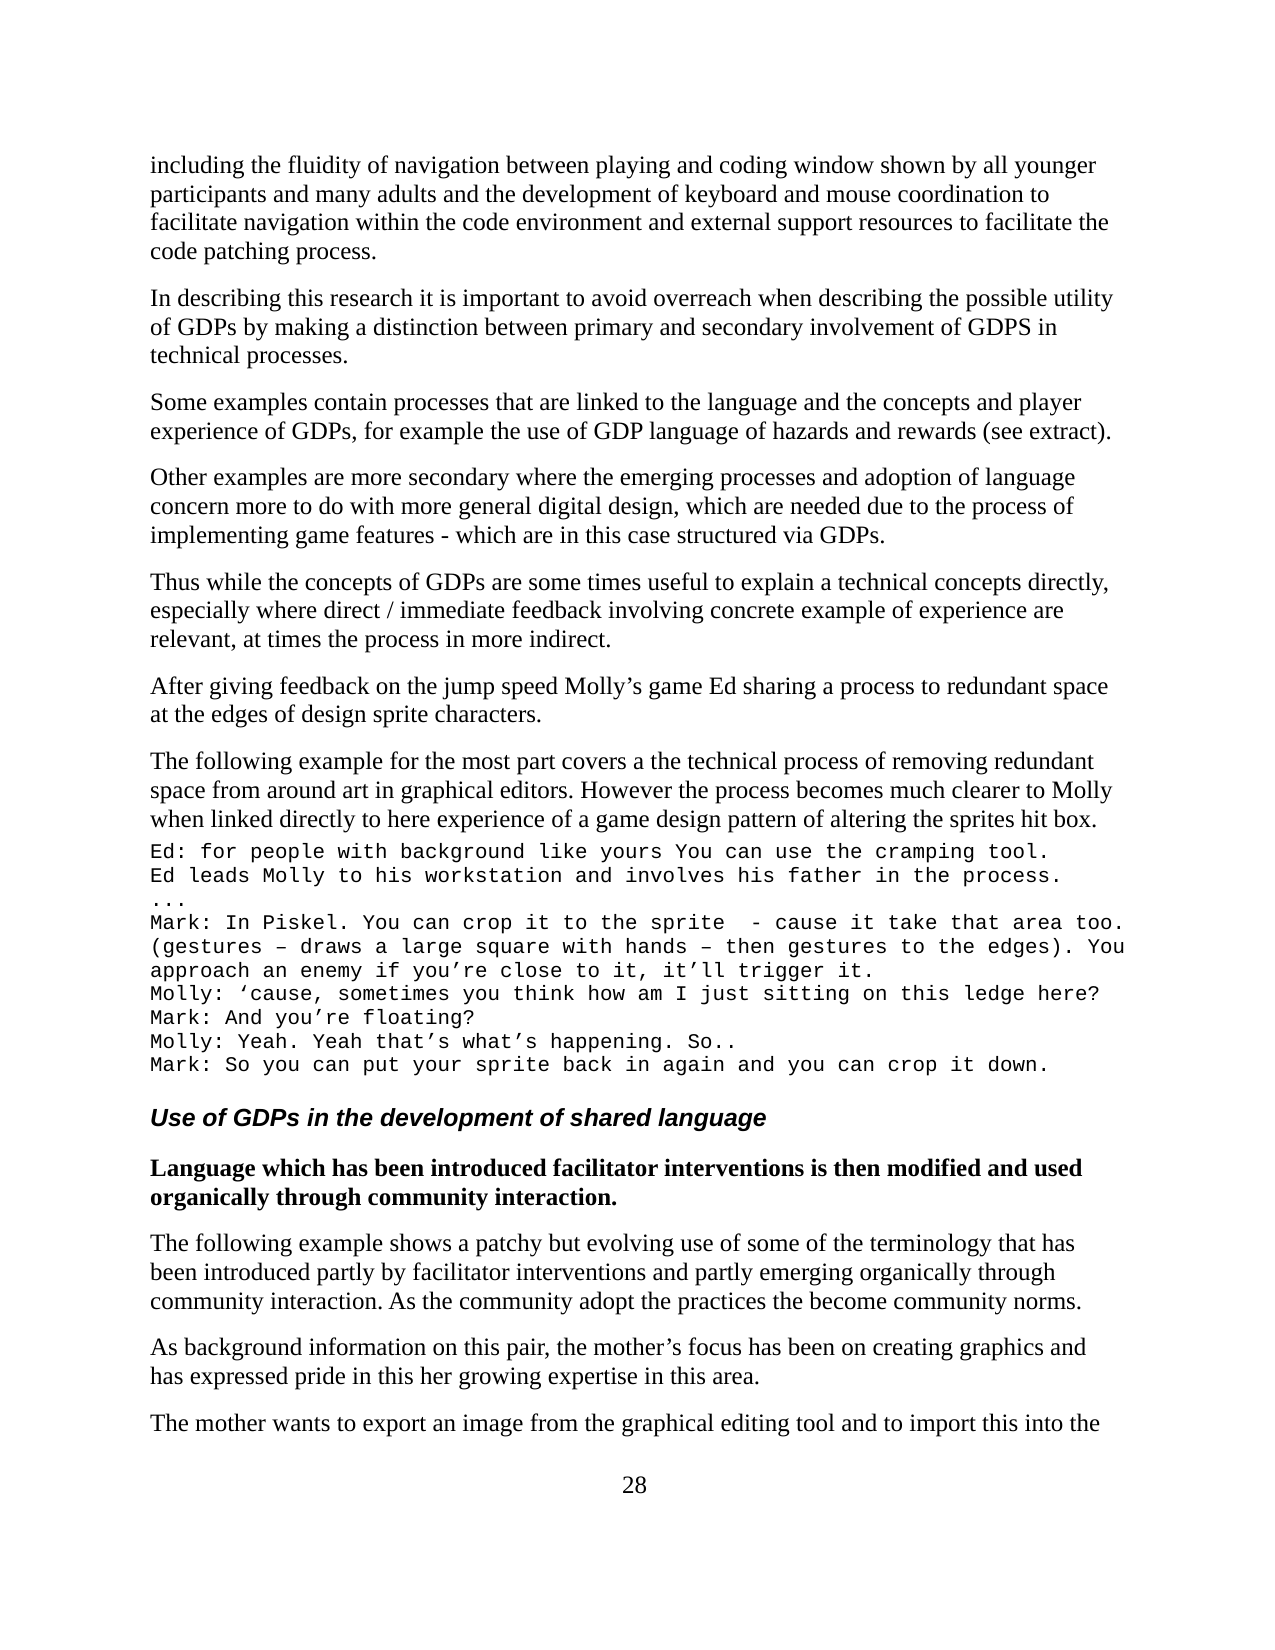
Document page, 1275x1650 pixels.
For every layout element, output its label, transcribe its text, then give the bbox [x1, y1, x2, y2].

text Other examples are more secondary where the emerging processes and adoption of language concern more to do with more general digital design, which are needed due to the process of implementing game features - which are in this case structured via GDPs. [150, 462, 1125, 549]
text As background information on this pair, the mother’s focus has been on creating graphics and has expressed pride in this her growing expertise in this area. [150, 1332, 1125, 1390]
text After giving feedback on the jump speed Molly’s game Ed sharing a process to redundant space at the edges of design sprite characters. [150, 671, 1125, 728]
text Ed leads Molly to his workstation and involves his father in the process. [150, 865, 1125, 889]
text Mark: And you’re floating? [150, 1007, 1125, 1031]
text In describing this research it is important to avoid overreach when describing the possible utility of GDPs by making a distinction between primary and secondary involvement of GDPS in technical processes. [150, 283, 1125, 369]
text Ed: for people with background like yours You can use the cramping tool. [150, 841, 1125, 865]
text The following example shows a patchy but evolving use of some of the terminology that has been introduced partly by facilitator interventions and partly emerging organically through community interaction. As the community adopt the practices the become community norms. [150, 1228, 1125, 1314]
text The mother wants to export an image from the graphical editing tool and to import this into the [150, 1408, 1125, 1437]
text including the fluidity of navigation between playing and coding window shown by all younger participants and many adults and the development of keyboard and mouse coordination to facilitate navigation within the code environment and external support resources to facilitate the code patching process. [150, 150, 1125, 265]
text Mark: So you can put your sprite back in again and you can crop it down. [150, 1054, 1125, 1078]
subtitle Use of GDPs in the development of shared language [150, 1103, 1125, 1131]
text Language which has been introduced facilitator interventions is then modified and used organically through community interaction. [150, 1153, 1125, 1210]
text Molly: Yeah. Yeah that’s what’s happening. So.. [150, 1031, 1125, 1054]
text ... [150, 889, 1125, 912]
text Some examples contain processes that are linked to the language and the concepts and player experience of GDPs, for example the use of GDP language of hazards and rewards (see extract). [150, 387, 1125, 444]
text Thus while the concepts of GDPs are some times useful to explain a technical concepts directly, especially where direct / immediate feedback involving concrete example of experience are relevant, at times the process in more indirect. [150, 567, 1125, 653]
text Molly: ‘cause, sometimes you think how am I just sitting on this ledge here? [150, 983, 1125, 1007]
text Mark: In Piskel. You can crop it to the sprite - cause it take that area too. (gestures – draws a large square with hands – then gestures to the edges). You approach an enemy if you’re close to it, it’ll trigger it. [150, 912, 1125, 983]
text The following example for the most part covers a the technical process of removing redundant space from around art in graphical editors. However the process becomes much clearer to Molly when linked directly to here experience of a game design pattern of altering the sprites hit box. [150, 746, 1125, 832]
